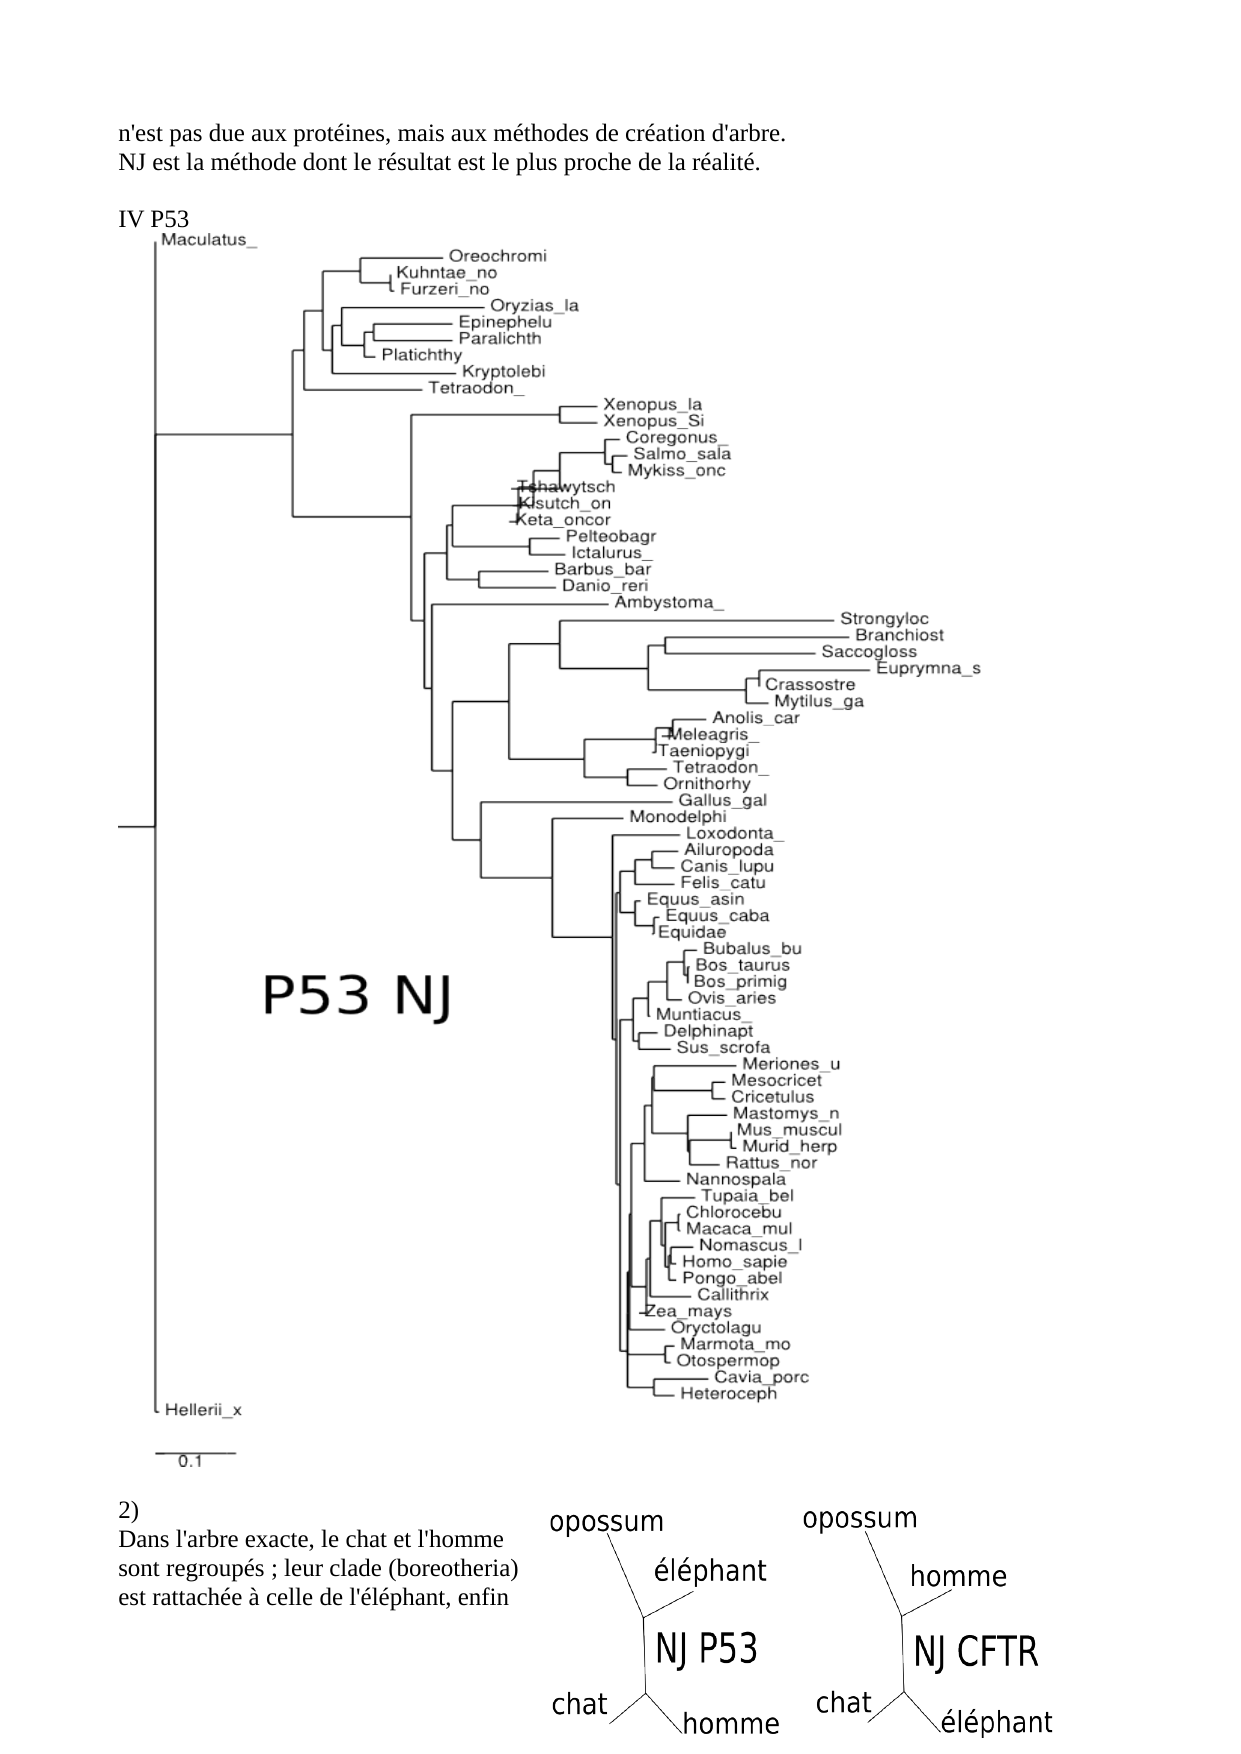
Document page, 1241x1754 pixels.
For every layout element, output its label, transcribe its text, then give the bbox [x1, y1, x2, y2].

text [1053, 1524, 1122, 1610]
text n'est pas due aux protéines, mais aux méthodes de création d'arbre. [118, 118, 1122, 147]
text Dans l'arbre exacte, le chat et l'homme sont regroupés ; leur clade (boreotheria) est rattachée à celle de l'éléphant, enfin [118, 1524, 550, 1610]
text NJ est la méthode dont le résultat est le plus proche de la réalité. [118, 147, 1122, 176]
picture [118, 233, 981, 1467]
picture [550, 1511, 1053, 1738]
text 2) [118, 1495, 1122, 1524]
text IV P53 [118, 204, 1122, 233]
